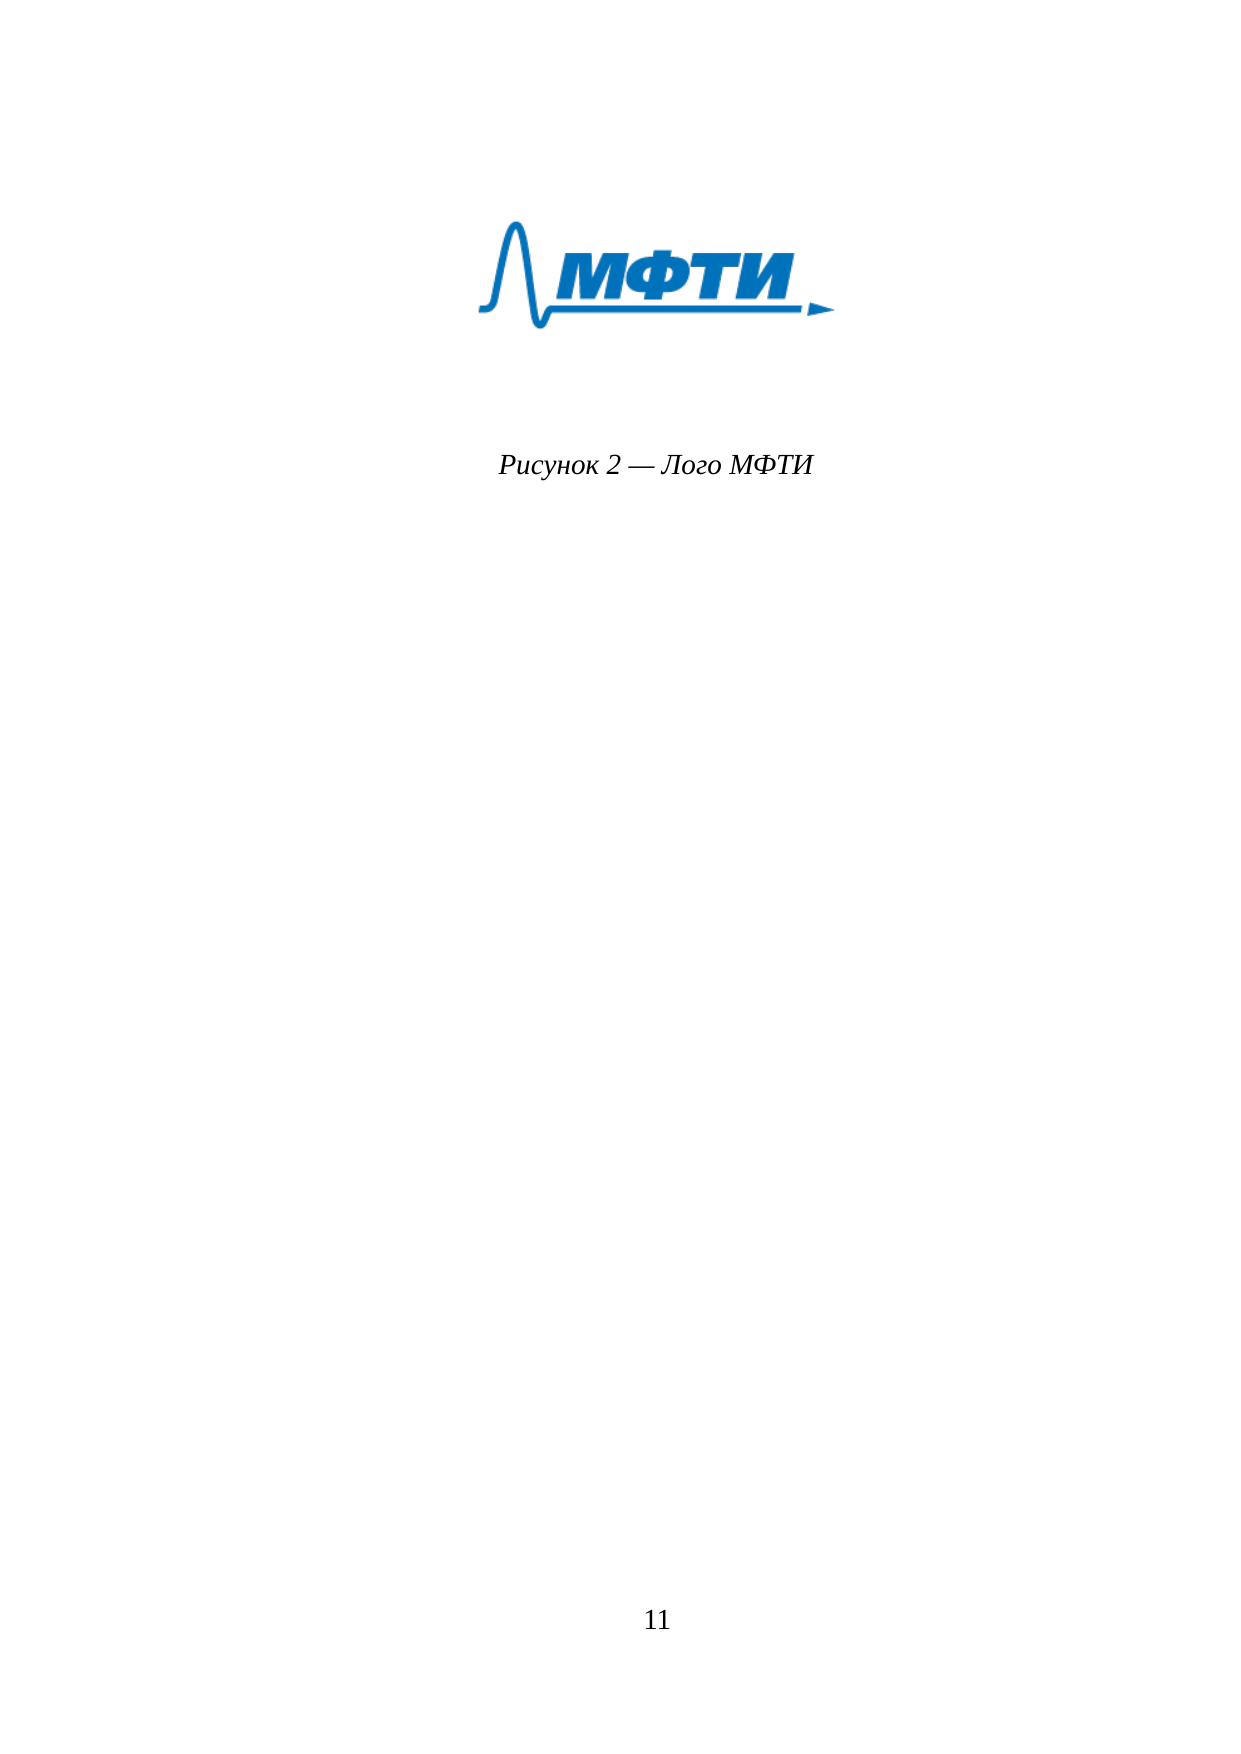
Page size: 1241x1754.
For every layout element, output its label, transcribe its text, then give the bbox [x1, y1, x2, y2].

text Рисунок 2 — Лого МФТИ [118, 447, 1122, 481]
picture [425, 118, 889, 431]
